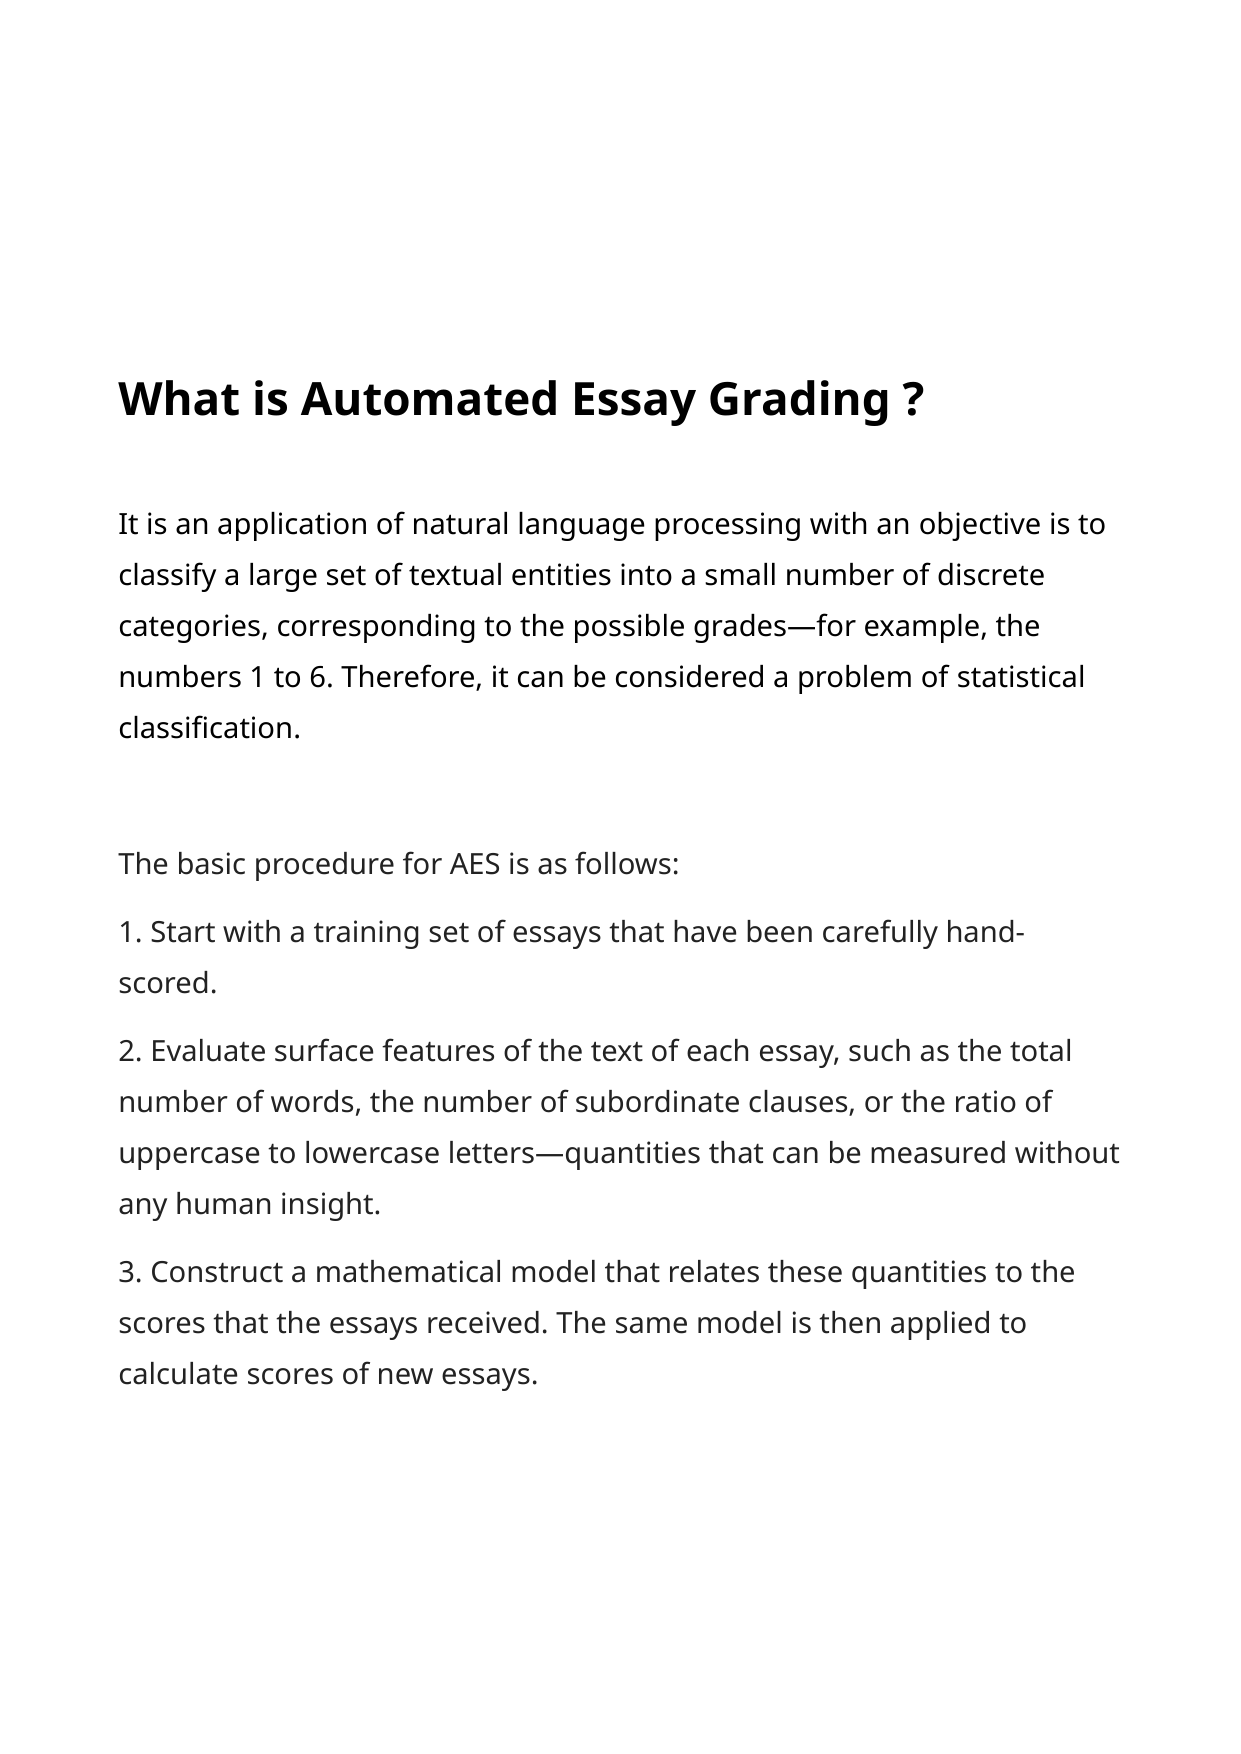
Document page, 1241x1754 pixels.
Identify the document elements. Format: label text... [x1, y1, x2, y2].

text 3. Construct a mathematical model that relates these quantities to the scores that the essays received. The same model is then applied to calculate scores of new essays. [118, 1251, 1122, 1393]
text 1. Start with a training set of essays that have been carefully hand-scored. [118, 911, 1122, 1002]
text 2. Evaluate surface features of the text of each essay, such as the total number of words, the number of subordinate clauses, or the ratio of uppercase to lowercase letters—quantities that can be measured without any human insight. [118, 1030, 1122, 1223]
text The basic procedure for AES is as follows: [118, 843, 1122, 883]
text It is an application of natural language processing with an objective is to classify a large set of textual entities into a small number of discrete categories, corresponding to the possible grades—for example, the numbers 1 to 6. Therefore, it can be considered a problem of statistical classification. [118, 503, 1122, 747]
subtitle What is Automated Essay Grading ? [118, 366, 1122, 428]
